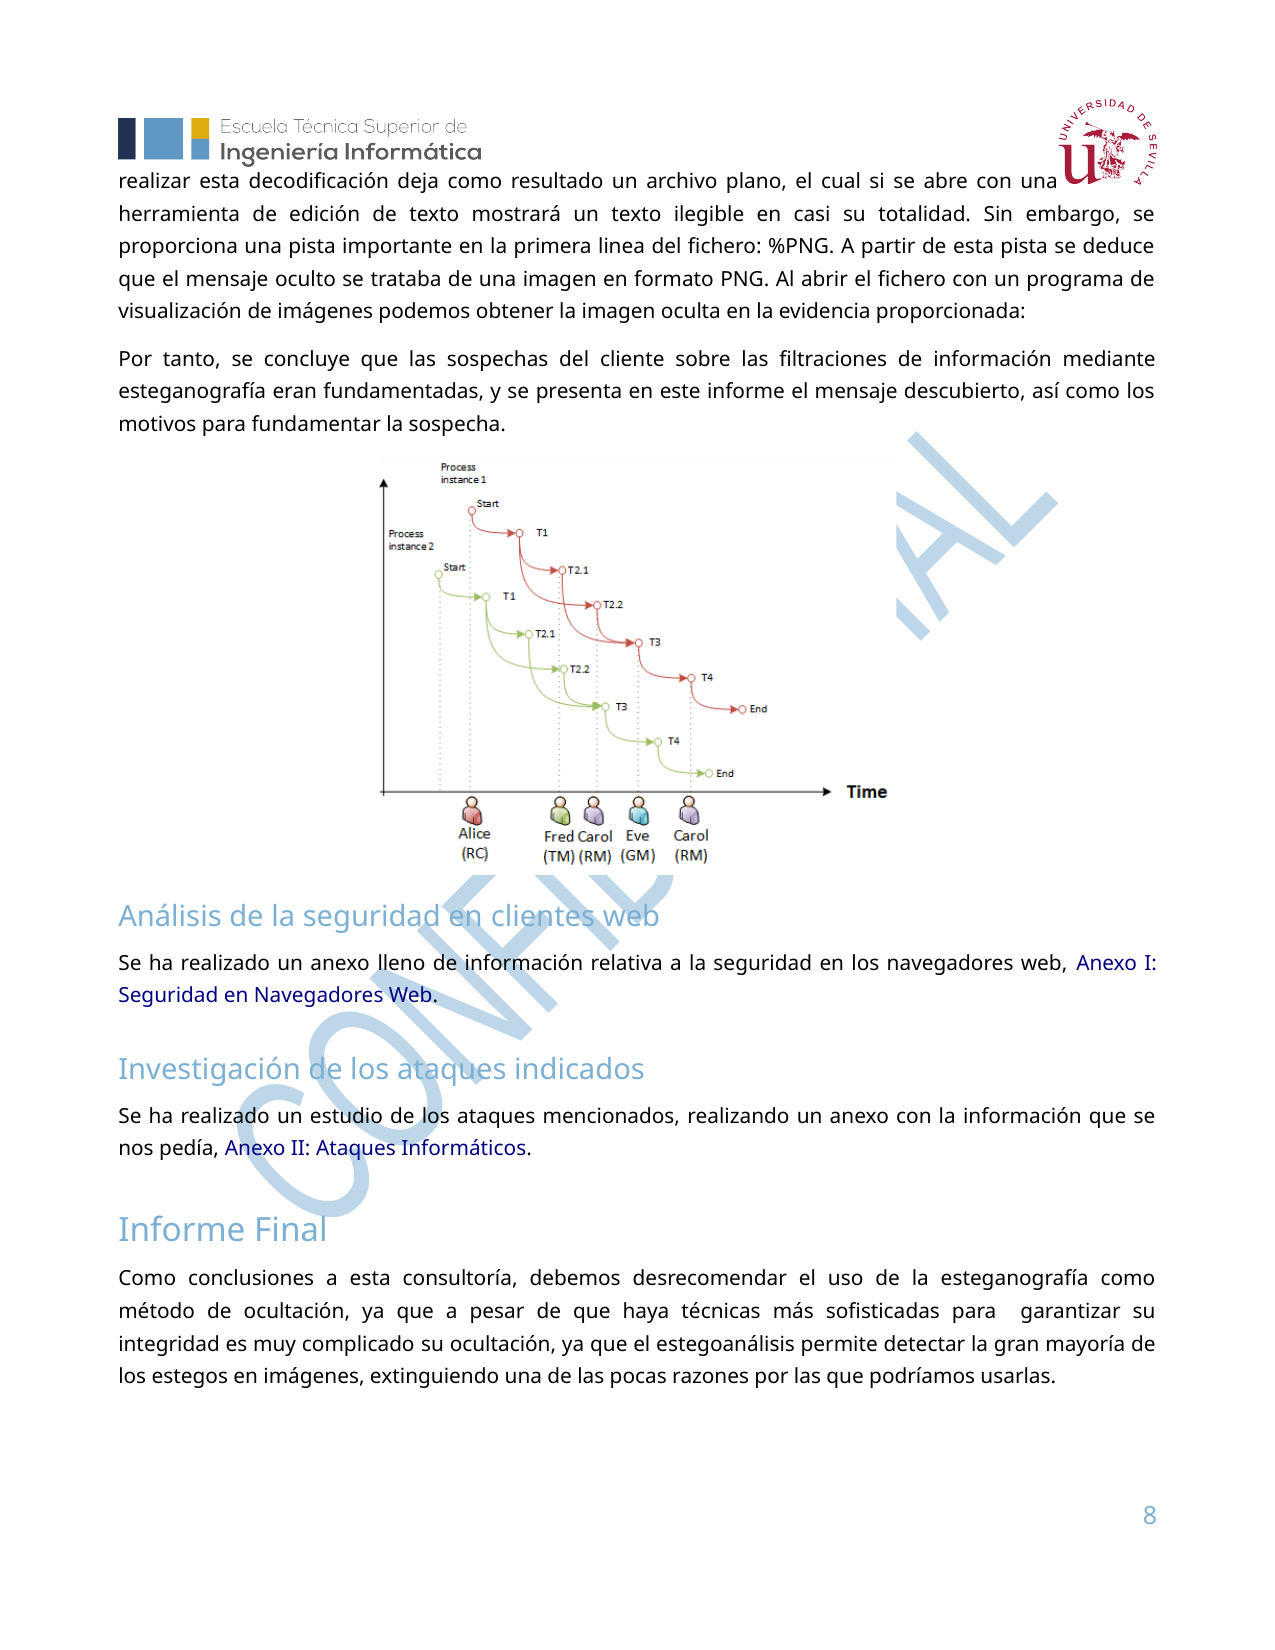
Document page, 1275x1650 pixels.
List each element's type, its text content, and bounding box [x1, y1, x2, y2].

text Se ha realizado un estudio de los ataques mencionados, realizando un anexo con la información que se nos pedía, Anexo II: Ataques Informáticos. [253, 1101, 1157, 1162]
subtitle Investigación de los ataques indicados [325, 1048, 424, 1088]
text Se ha realizado un anexo lleno de información relativa a la seguridad en los navegadores web, Anexo I: Seguridad en Navegadores Web. [453, 948, 543, 1009]
picture [378, 456, 897, 875]
subtitle Investigación de los ataques indicados [415, 1048, 1157, 1088]
text Se ha realizado un anexo lleno de información relativa a la seguridad en los navegadores web, Anexo I: Seguridad en Navegadores Web. [118, 948, 494, 1009]
text Se ha realizado un anexo lleno de información relativa a la seguridad en los navegadores web, Anexo I: Seguridad en Navegadores Web. [517, 948, 1157, 1009]
text realizar esta decodificación deja como resultado un archivo plano, el cual si se abre con una herramienta de edición de texto mostrará un texto ilegible en casi su totalidad. Sin embargo, se proporciona una pista importante en la primera linea del fichero: %PNG. A partir de esta pista se deduce que el mensaje oculto se trataba de una imagen en formato PNG. Al abrir el fichero con un programa de visualización de imágenes podemos obtener la imagen oculta en la evidencia proporcionada: [118, 166, 1157, 325]
text Por tanto, se concluye que las sospechas del cliente sobre las filtraciones de información mediante esteganografía eran fundamentadas, y se presenta en este informe el mensaje descubierto, así como los motivos para fundamentar la sospecha. [118, 344, 1157, 437]
text Se ha realizado un estudio de los ataques mencionados, realizando un anexo con la información que se nos pedía, Anexo II: Ataques Informáticos. [118, 1101, 250, 1162]
subtitle Análisis de la seguridad en clientes web [464, 896, 593, 935]
picture [1058, 99, 1157, 185]
subtitle Informe Final [118, 1206, 1157, 1251]
picture [118, 118, 481, 167]
subtitle Análisis de la seguridad en clientes web [118, 896, 469, 935]
subtitle Análisis de la seguridad en clientes web [576, 896, 1157, 935]
subtitle Investigación de los ataques indicados [118, 1048, 320, 1088]
text Como conclusiones a esta consultoría, debemos desrecomendar el uso de la esteganografía como método de ocultación, ya que a pesar de que haya técnicas más sofisticadas para garantizar su integridad es muy complicado su ocultación, ya que el estegoanálisis permite detectar la gran mayoría de los estegos en imágenes, extinguiendo una de las pocas razones por las que podríamos usarlas. [118, 1263, 1157, 1390]
